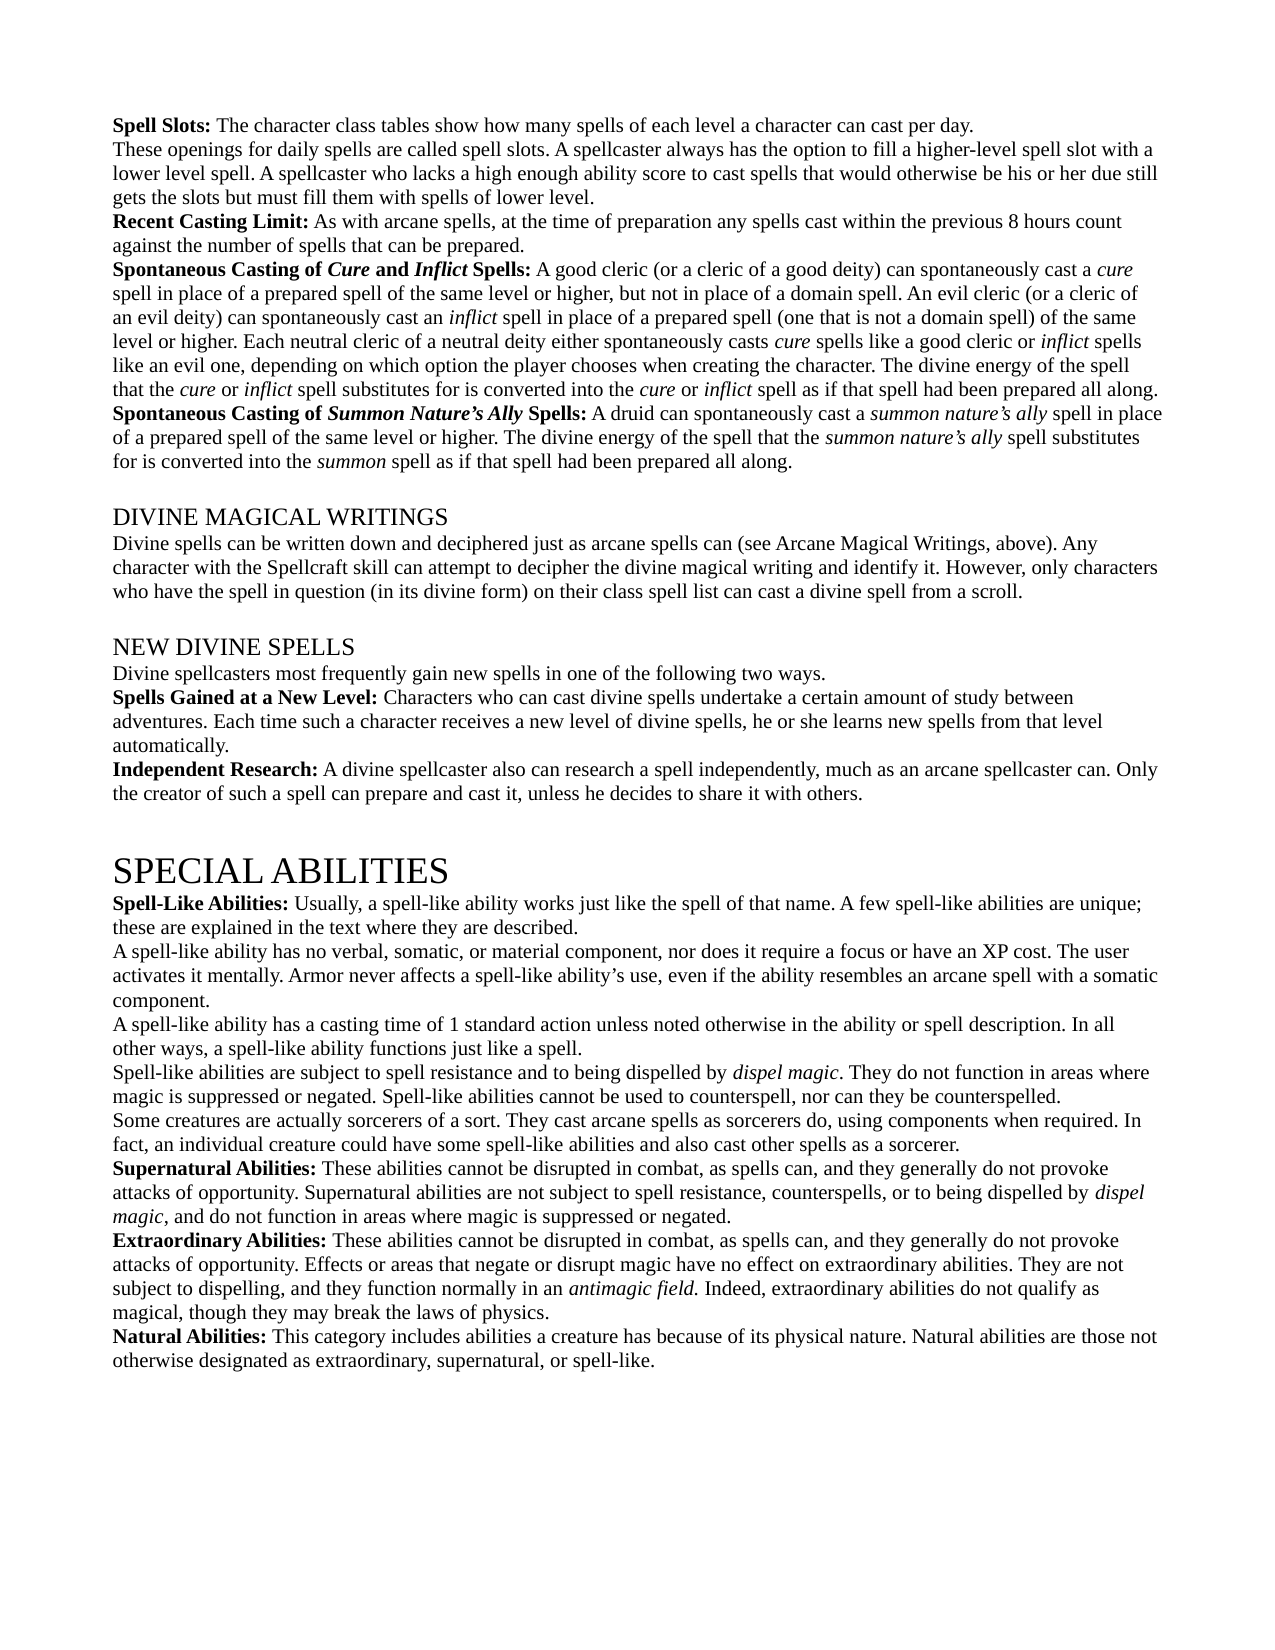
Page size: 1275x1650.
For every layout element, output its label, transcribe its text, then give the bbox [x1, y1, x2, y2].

text Spell-Like Abilities: Usually, a spell-like ability works just like the spell of that name. A few spell-like abilities are unique; these are explained in the text where they are described. [112, 891, 1162, 939]
text Extraordinary Abilities: These abilities cannot be disrupted in combat, as spells can, and they generally do not provoke attacks of opportunity. Effects or areas that negate or disrupt magic have no effect on extraordinary abilities. They are not subject to dispelling, and they function normally in an antimagic field. Indeed, extraordinary abilities do not qualify as magical, though they may break the laws of physics. [112, 1228, 1162, 1324]
text A spell-like ability has no verbal, somatic, or material component, nor does it require a focus or have an XP cost. The user activates it mentally. Armor never affects a spell-like ability’s use, even if the ability resembles an arcane spell with a somatic component. [112, 939, 1162, 1012]
text A spell-like ability has a casting time of 1 standard action unless noted otherwise in the ability or spell description. In all other ways, a spell-like ability functions just like a spell. [112, 1012, 1162, 1060]
text SPECIAL ABILITIES [112, 848, 1162, 891]
text Spontaneous Casting of Summon Nature’s Ally Spells: A druid can spontaneously cast a summon nature’s ally spell in place of a prepared spell of the same level or higher. The divine energy of the spell that the summon nature’s ally spell substitutes for is converted into the summon spell as if that spell had been prepared all along. [112, 401, 1162, 473]
text Spell-like abilities are subject to spell resistance and to being dispelled by dispel magic. They do not function in areas where magic is suppressed or negated. Spell-like abilities cannot be used to counterspell, nor can they be counterspelled. [112, 1060, 1162, 1108]
text These openings for daily spells are called spell slots. A spellcaster always has the option to fill a higher-level spell slot with a lower level spell. A spellcaster who lacks a high enough ability score to cast spells that would otherwise be his or her due still gets the slots but must fill them with spells of lower level. [112, 137, 1162, 209]
text DIVINE MAGICAL WRITINGS [112, 502, 1162, 531]
text Independent Research: A divine spellcaster also can research a spell independently, much as an arcane spellcaster can. Only the creator of such a spell can prepare and cast it, unless he decides to share it with others. [112, 757, 1162, 805]
text Supernatural Abilities: These abilities cannot be disrupted in combat, as spells can, and they generally do not provoke attacks of opportunity. Supernatural abilities are not subject to spell resistance, counterspells, or to being dispelled by dispel magic, and do not function in areas where magic is suppressed or negated. [112, 1156, 1162, 1228]
text Recent Casting Limit: As with arcane spells, at the time of preparation any spells cast within the previous 8 hours count against the number of spells that can be prepared. [112, 209, 1162, 257]
text Spontaneous Casting of Cure and Inflict Spells: A good cleric (or a cleric of a good deity) can spontaneously cast a cure spell in place of a prepared spell of the same level or higher, but not in place of a domain spell. An evil cleric (or a cleric of an evil deity) can spontaneously cast an inflict spell in place of a prepared spell (one that is not a domain spell) of the same level or higher. Each neutral cleric of a neutral deity either spontaneously casts cure spells like a good cleric or inflict spells like an evil one, depending on which option the player chooses when creating the character. The divine energy of the spell that the cure or inflict spell substitutes for is converted into the cure or inflict spell as if that spell had been prepared all along. [112, 257, 1162, 401]
text NEW DIVINE SPELLS [112, 632, 1162, 661]
text Divine spellcasters most frequently gain new spells in one of the following two ways. [112, 661, 1162, 685]
text Natural Abilities: This category includes abilities a creature has because of its physical nature. Natural abilities are those not otherwise designated as extraordinary, supernatural, or spell-like. [112, 1324, 1162, 1372]
text Some creatures are actually sorcerers of a sort. They cast arcane spells as sorcerers do, using components when required. In fact, an individual creature could have some spell-like abilities and also cast other spells as a sorcerer. [112, 1108, 1162, 1156]
text Spells Gained at a New Level: Characters who can cast divine spells undertake a certain amount of study between adventures. Each time such a character receives a new level of divine spells, he or she learns new spells from that level automatically. [112, 685, 1162, 757]
text Spell Slots: The character class tables show how many spells of each level a character can cast per day. [112, 112, 1162, 137]
text Divine spells can be written down and deciphered just as arcane spells can (see Arcane Magical Writings, above). Any character with the Spellcraft skill can attempt to decipher the divine magical writing and identify it. However, only characters who have the spell in question (in its divine form) on their class spell list can cast a divine spell from a scroll. [112, 531, 1162, 603]
